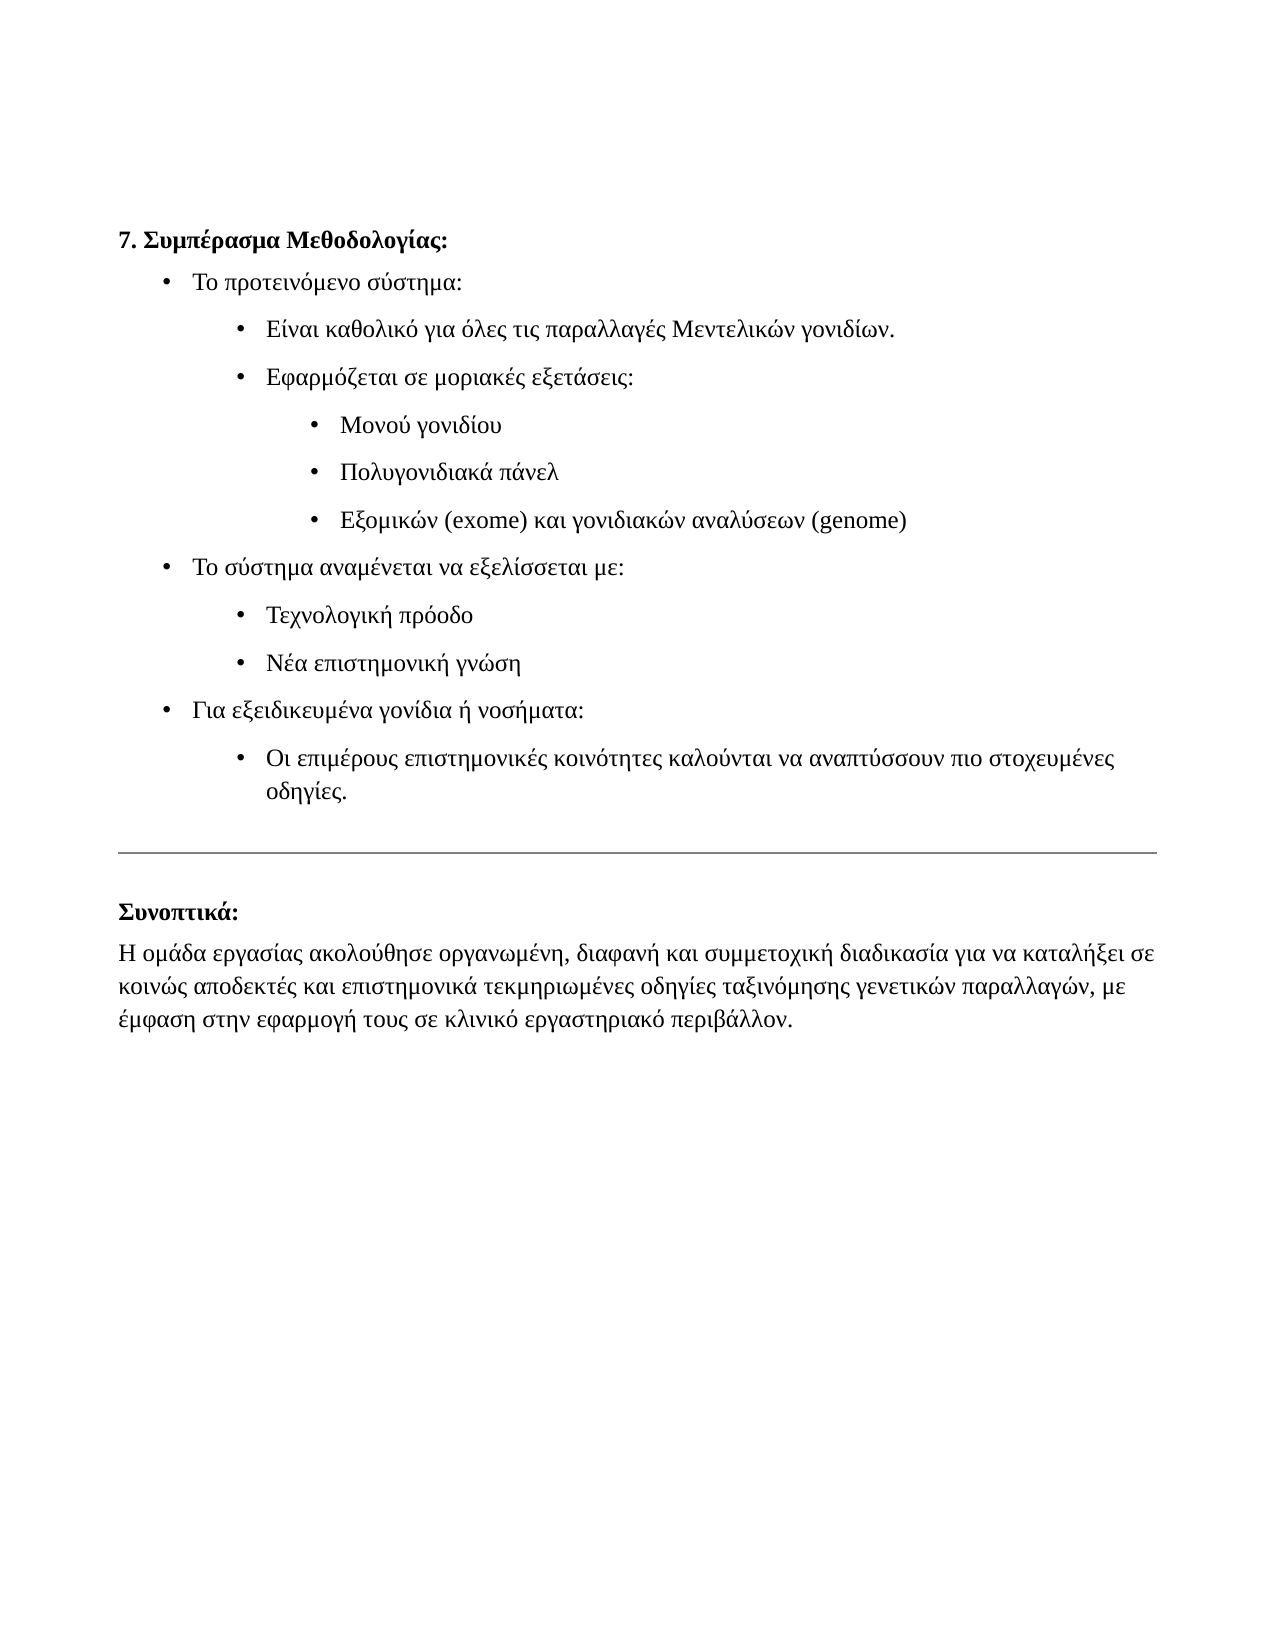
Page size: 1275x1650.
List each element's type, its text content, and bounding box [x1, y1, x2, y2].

list Το προτεινόμενο σύστημα: [162, 267, 1157, 296]
list Εξομικών (exome) και γονιδιακών αναλύσεων (genome) [310, 505, 1157, 534]
subtitle 7. Συμπέρασμα Μεθοδολογίας: [118, 226, 1157, 254]
list Είναι καθολικό για όλες τις παραλλαγές Μεντελικών γονιδίων. [236, 314, 1157, 343]
list Οι επιμέρους επιστημονικές κοινότητες καλούνται να αναπτύσσουν πιο στοχευμένες οδηγίες. [236, 743, 1157, 805]
list Πολυγονιδιακά πάνελ [310, 457, 1157, 486]
list Τεχνολογική πρόοδο [236, 600, 1157, 629]
list Νέα επιστημονική γνώση [236, 648, 1157, 676]
list Το σύστημα αναμένεται να εξελίσσεται με: [162, 552, 1157, 581]
list Για εξειδικευμένα γονίδια ή νοσήματα: [162, 695, 1157, 724]
subtitle Συνοπτικά: [118, 897, 1157, 926]
list Μονού γονιδίου [310, 410, 1157, 438]
text Η ομάδα εργασίας ακολούθησε οργανωμένη, διαφανή και συμμετοχική διαδικασία για να καταλήξει σε κοινώς αποδεκτές και επιστημονικά τεκμηριωμένες οδηγίες ταξινόμησης γενετικών παραλλαγών, με έμφαση στην εφαρμογή τους σε κλινικό εργαστηριακό περιβάλλον. [118, 938, 1157, 1033]
list Εφαρμόζεται σε μοριακές εξετάσεις: [236, 362, 1157, 391]
